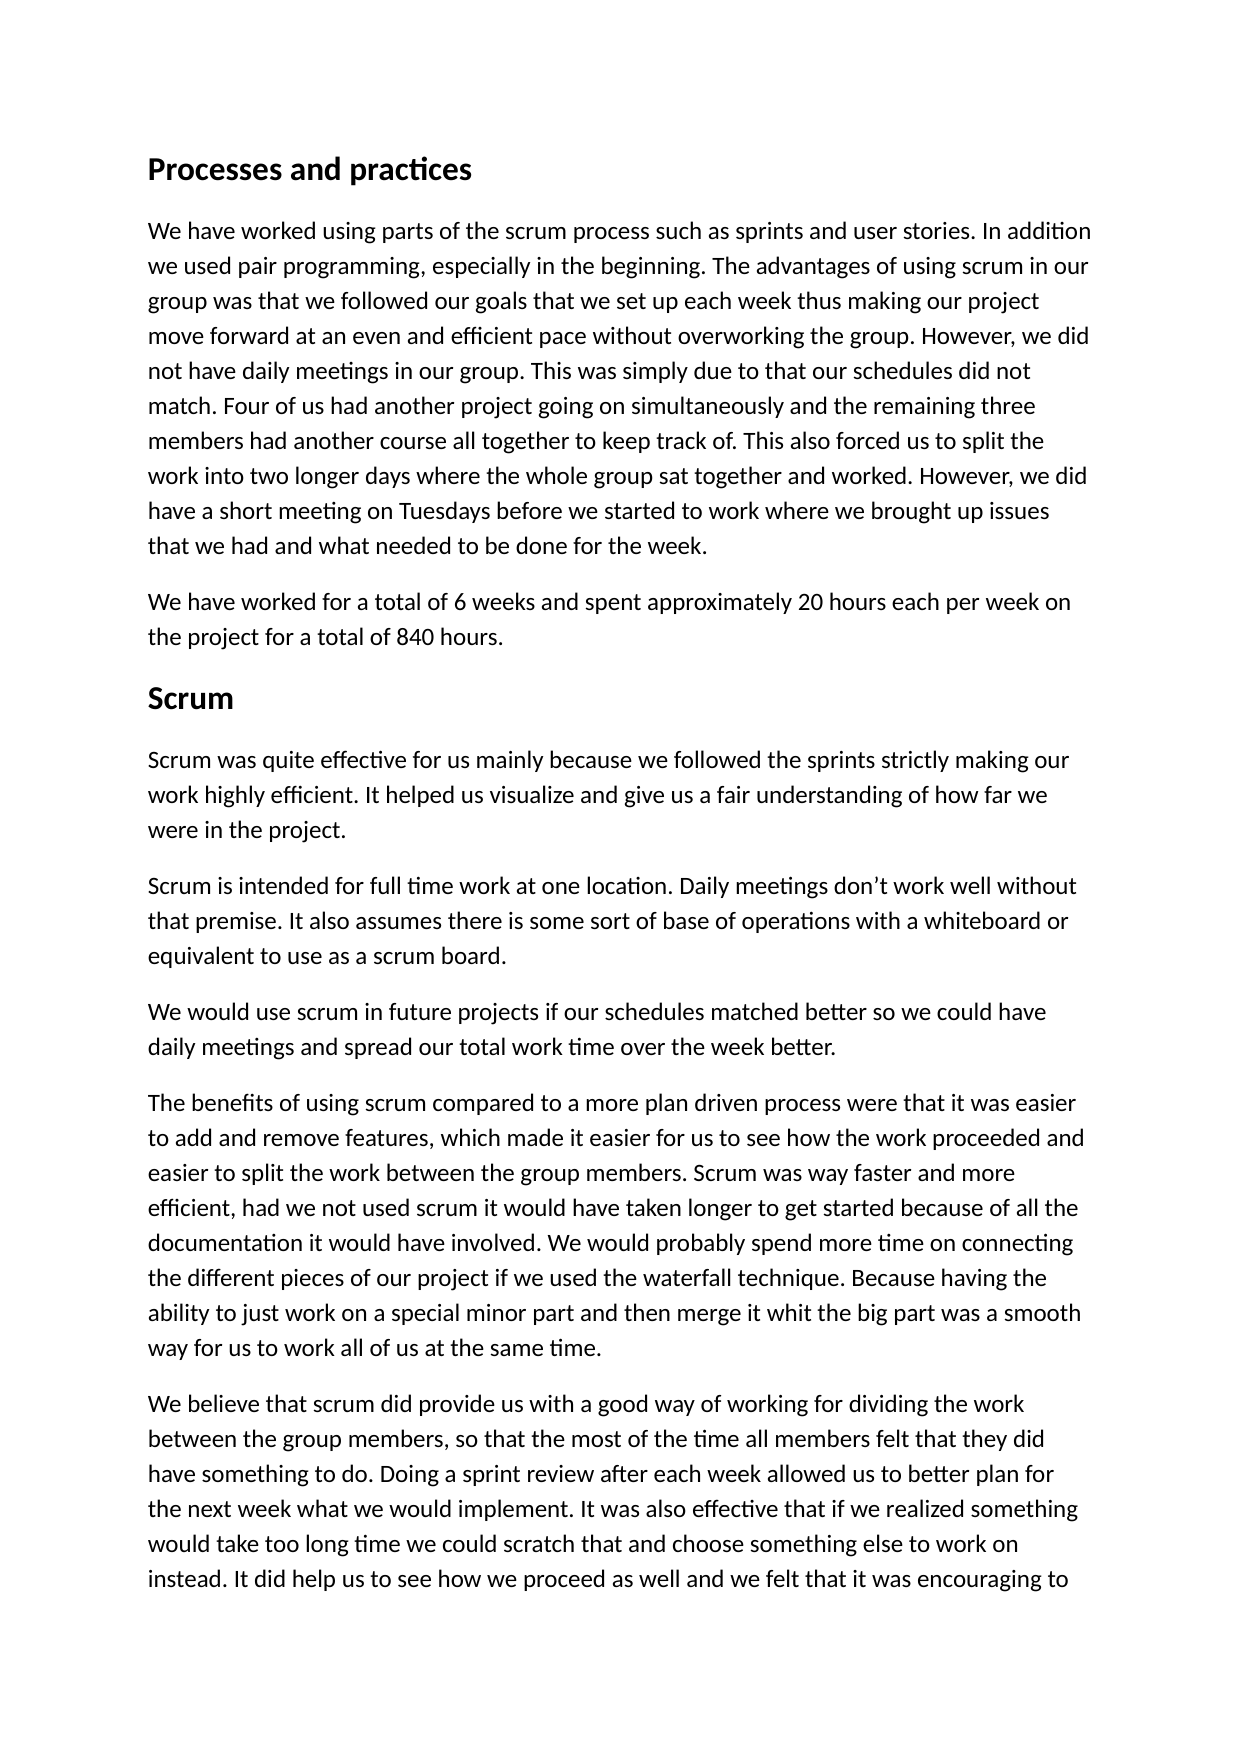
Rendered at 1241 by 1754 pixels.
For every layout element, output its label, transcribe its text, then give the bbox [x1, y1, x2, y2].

text We would use scrum in future projects if our schedules matched better so we could have daily meetings and spread our total work time over the week better. [148, 996, 1093, 1062]
text Scrum [148, 677, 1093, 718]
text Scrum was quite effective for us mainly because we followed the sprints strictly making our work highly efficient. It helped us visualize and give us a fair understanding of how far we were in the project. [148, 744, 1093, 845]
text We believe that scrum did provide us with a good way of working for dividing the work between the group members, so that the most of the time all members felt that they did have something to do. Doing a sprint review after each week allowed us to better plan for the next week what we would implement. It was also effective that if we realized something would take too long time we could scratch that and choose something else to work on instead. It did help us to see how we proceed as well and we felt that it was encouraging to [148, 1388, 1093, 1593]
text The benefits of using scrum compared to a more plan driven process were that it was easier to add and remove features, which made it easier for us to see how the work proceeded and easier to split the work between the group members. Scrum was way faster and more efficient, had we not used scrum it would have taken longer to get started because of all the documentation it would have involved. We would probably spend more time on connecting the different pieces of our project if we used the waterfall technique. Because having the ability to just work on a special minor part and then merge it whit the big part was a smooth way for us to work all of us at the same time. [148, 1087, 1093, 1362]
text Scrum is intended for full time work at one location. Daily meetings don’t work well without that premise. It also assumes there is some sort of base of operations with a whiteboard or equivalent to use as a scrum board. [148, 870, 1093, 971]
text Processes and practices [148, 148, 1093, 188]
text We have worked using parts of the scrum process such as sprints and user stories. In addition we used pair programming, especially in the beginning. The advantages of using scrum in our group was that we followed our goals that we set up each week thus making our project move forward at an even and efficient pace without overworking the group. However, we did not have daily meetings in our group. This was simply due to that our schedules did not match. Four of us had another project going on simultaneously and the remaining three members had another course all together to keep track of. This also forced us to split the work into two longer days where the whole group sat together and worked. However, we did have a short meeting on Tuesdays before we started to work where we brought up issues that we had and what needed to be done for the week. [148, 215, 1093, 561]
text We have worked for a total of 6 weeks and spent approximately 20 hours each per week on the project for a total of 840 hours. [148, 586, 1093, 652]
